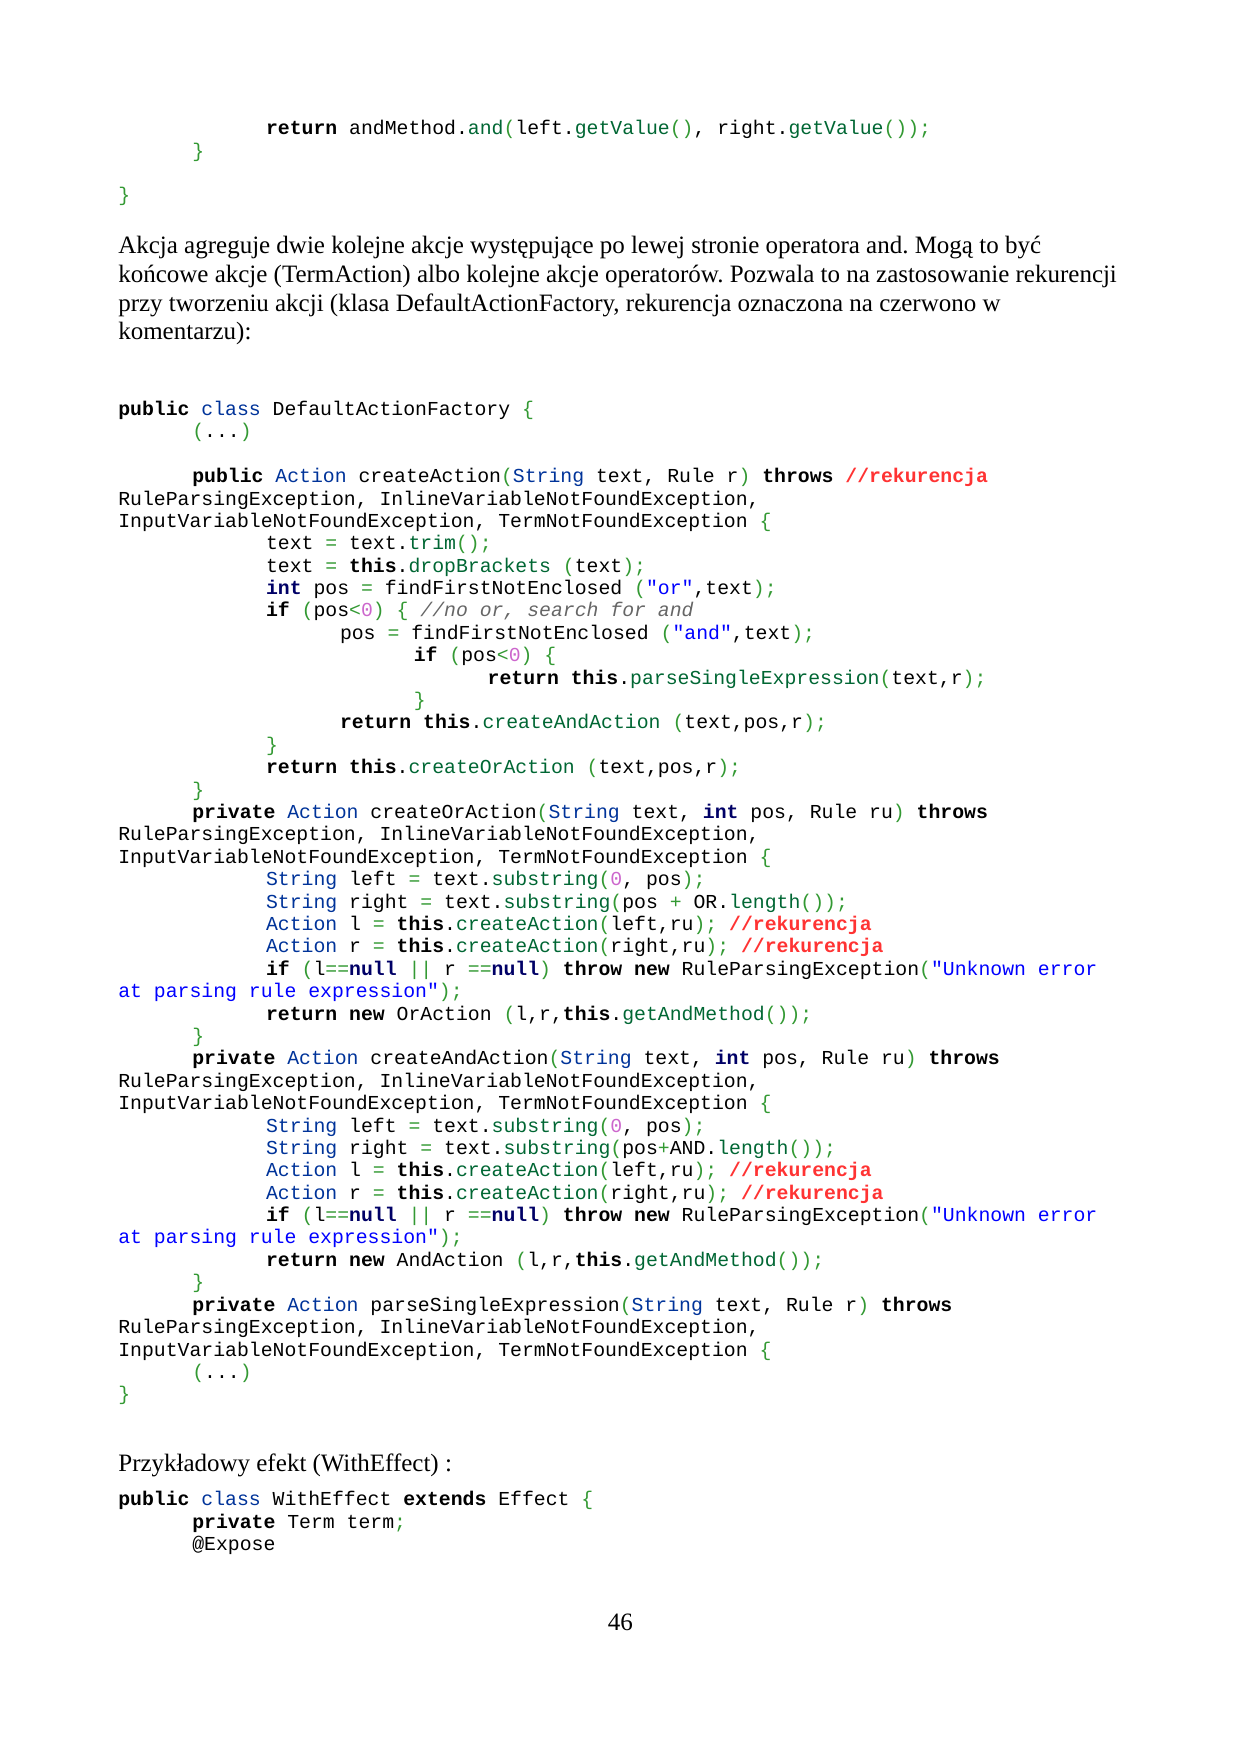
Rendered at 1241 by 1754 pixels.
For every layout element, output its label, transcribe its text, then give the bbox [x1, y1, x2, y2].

text if (pos<0) { [118, 645, 1122, 668]
text int pos = findFirstNotEnclosed ("or",text); [118, 578, 1122, 600]
text String left = text.substring(0, pos); [118, 869, 1122, 892]
text } [118, 185, 1122, 208]
text Action r = this.createAction(right,ru); //rekurencja [118, 1183, 1122, 1205]
text String right = text.substring(pos+AND.length()); [118, 1138, 1122, 1160]
text private Term term; [118, 1512, 1122, 1534]
text } [118, 141, 1122, 163]
text public class WithEffect extends Effect { [118, 1489, 1122, 1512]
text Action l = this.createAction(left,ru); //rekurencja [118, 1160, 1122, 1183]
text } [118, 735, 1122, 757]
text pos = findFirstNotEnclosed ("and",text); [118, 623, 1122, 645]
text Action r = this.createAction(right,ru); //rekurencja [118, 936, 1122, 959]
text if (l==null || r ==null) throw new RuleParsingException("Unknown error at parsing rule expression"); [118, 959, 1122, 1003]
text } [118, 690, 1122, 712]
text text = text.trim(); [118, 533, 1122, 556]
text return this.createOrAction (text,pos,r); [118, 757, 1122, 779]
text public Action createAction(String text, Rule r) throws //rekurencja RuleParsingException, InlineVariableNotFoundException, InputVariableNotFoundException, TermNotFoundException { [118, 466, 1122, 533]
text return new AndAction (l,r,this.getAndMethod()); [118, 1250, 1122, 1272]
text if (l==null || r ==null) throw new RuleParsingException("Unknown error at parsing rule expression"); [118, 1205, 1122, 1250]
text @Expose [118, 1534, 1122, 1556]
text public class DefaultActionFactory { [118, 399, 1122, 421]
text } [118, 1384, 1122, 1407]
text private Action createOrAction(String text, int pos, Rule ru) throws RuleParsingException, InlineVariableNotFoundException, InputVariableNotFoundException, TermNotFoundException { [118, 802, 1122, 869]
text } [118, 1272, 1122, 1295]
text return this.parseSingleExpression(text,r); [118, 668, 1122, 690]
text } [118, 1026, 1122, 1048]
text (...) [118, 421, 1122, 444]
text String left = text.substring(0, pos); [118, 1116, 1122, 1138]
text Akcja agreguje dwie kolejne akcje występujące po lewej stronie operatora and. Mogą to być końcowe akcje (TermAction) albo kolejne akcje operatorów. Pozwala to na zastosowanie rekurencji przy tworzeniu akcji (klasa DefaultActionFactory, rekurencja oznaczona na czerwono w komentarzu): [118, 230, 1122, 345]
text } [118, 779, 1122, 802]
text Przykładowy efekt (WithEffect) : [118, 1448, 1122, 1477]
text text = this.dropBrackets (text); [118, 556, 1122, 578]
text if (pos<0) { //no or, search for and [118, 600, 1122, 623]
text String right = text.substring(pos + OR.length()); [118, 892, 1122, 914]
text Action l = this.createAction(left,ru); //rekurencja [118, 914, 1122, 936]
text private Action parseSingleExpression(String text, Rule r) throws RuleParsingException, InlineVariableNotFoundException, InputVariableNotFoundException, TermNotFoundException { [118, 1295, 1122, 1362]
text return new OrAction (l,r,this.getAndMethod()); [118, 1003, 1122, 1026]
text return andMethod.and(left.getValue(), right.getValue()); [118, 118, 1122, 141]
text private Action createAndAction(String text, int pos, Rule ru) throws RuleParsingException, InlineVariableNotFoundException, InputVariableNotFoundException, TermNotFoundException { [118, 1048, 1122, 1116]
text (...) [118, 1362, 1122, 1384]
text return this.createAndAction (text,pos,r); [118, 712, 1122, 735]
